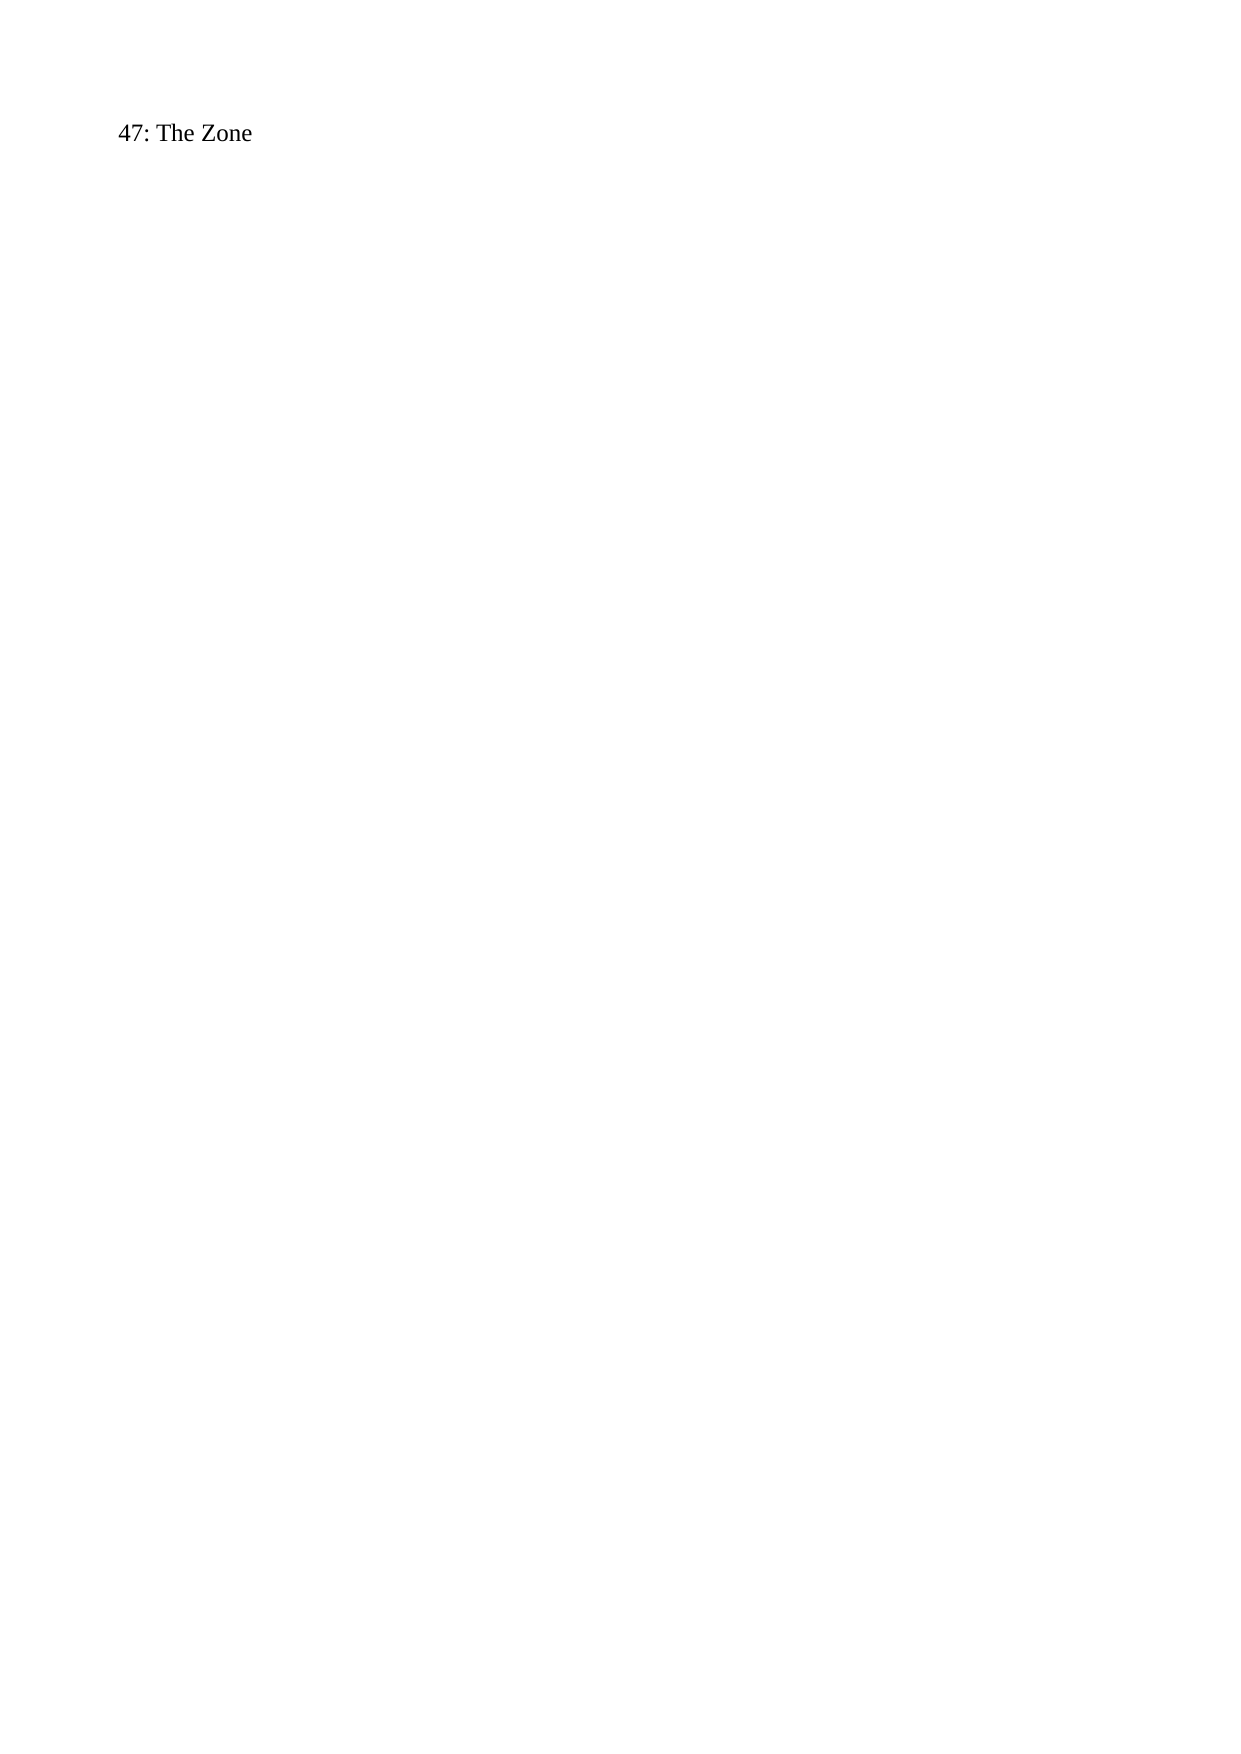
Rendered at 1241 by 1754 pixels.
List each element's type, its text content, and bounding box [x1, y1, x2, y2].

text 47: The Zone [118, 118, 1122, 147]
